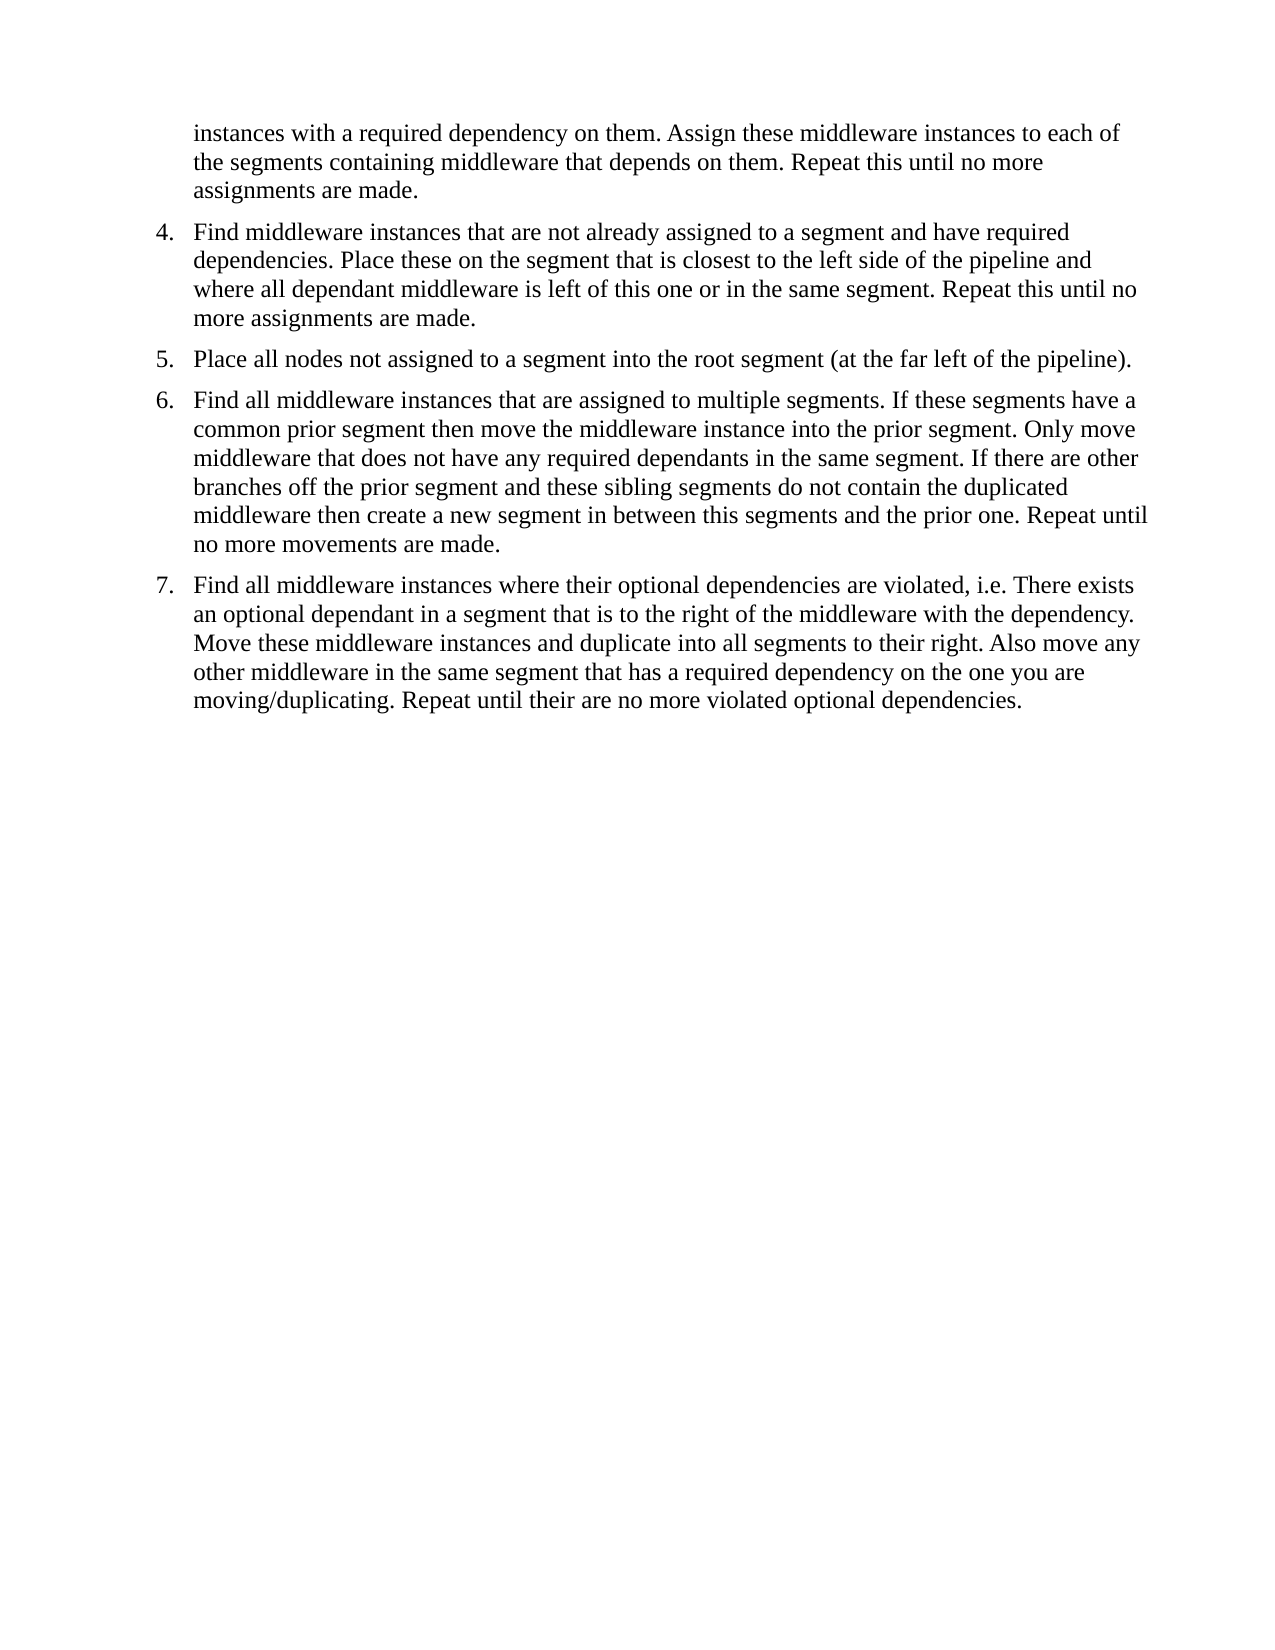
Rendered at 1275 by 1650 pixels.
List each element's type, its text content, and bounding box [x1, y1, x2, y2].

list instances with a required dependency on them. Assign these middleware instances to each of the segments containing middleware that depends on them. Repeat this until no more assignments are made. [156, 118, 1157, 204]
list Find all middleware instances that are assigned to multiple segments. If these segments have a common prior segment then move the middleware instance into the prior segment. Only move middleware that does not have any required dependants in the same segment. If there are other branches off the prior segment and these sibling segments do not contain the duplicated middleware then create a new segment in between this segments and the prior one. Repeat until no more movements are made. [156, 386, 1157, 558]
list Place all nodes not assigned to a segment into the root segment (at the far left of the pipeline). [156, 344, 1157, 373]
list Find middleware instances that are not already assigned to a segment and have required dependencies. Place these on the segment that is closest to the left side of the pipeline and where all dependant middleware is left of this one or in the same segment. Repeat this until no more assignments are made. [156, 217, 1157, 332]
list Find all middleware instances where their optional dependencies are violated, i.e. There exists an optional dependant in a segment that is to the right of the middleware with the dependency. Move these middleware instances and duplicate into all segments to their right. Also move any other middleware in the same segment that has a required dependency on the one you are moving/duplicating. Repeat until their are no more violated optional dependencies. [156, 571, 1157, 714]
